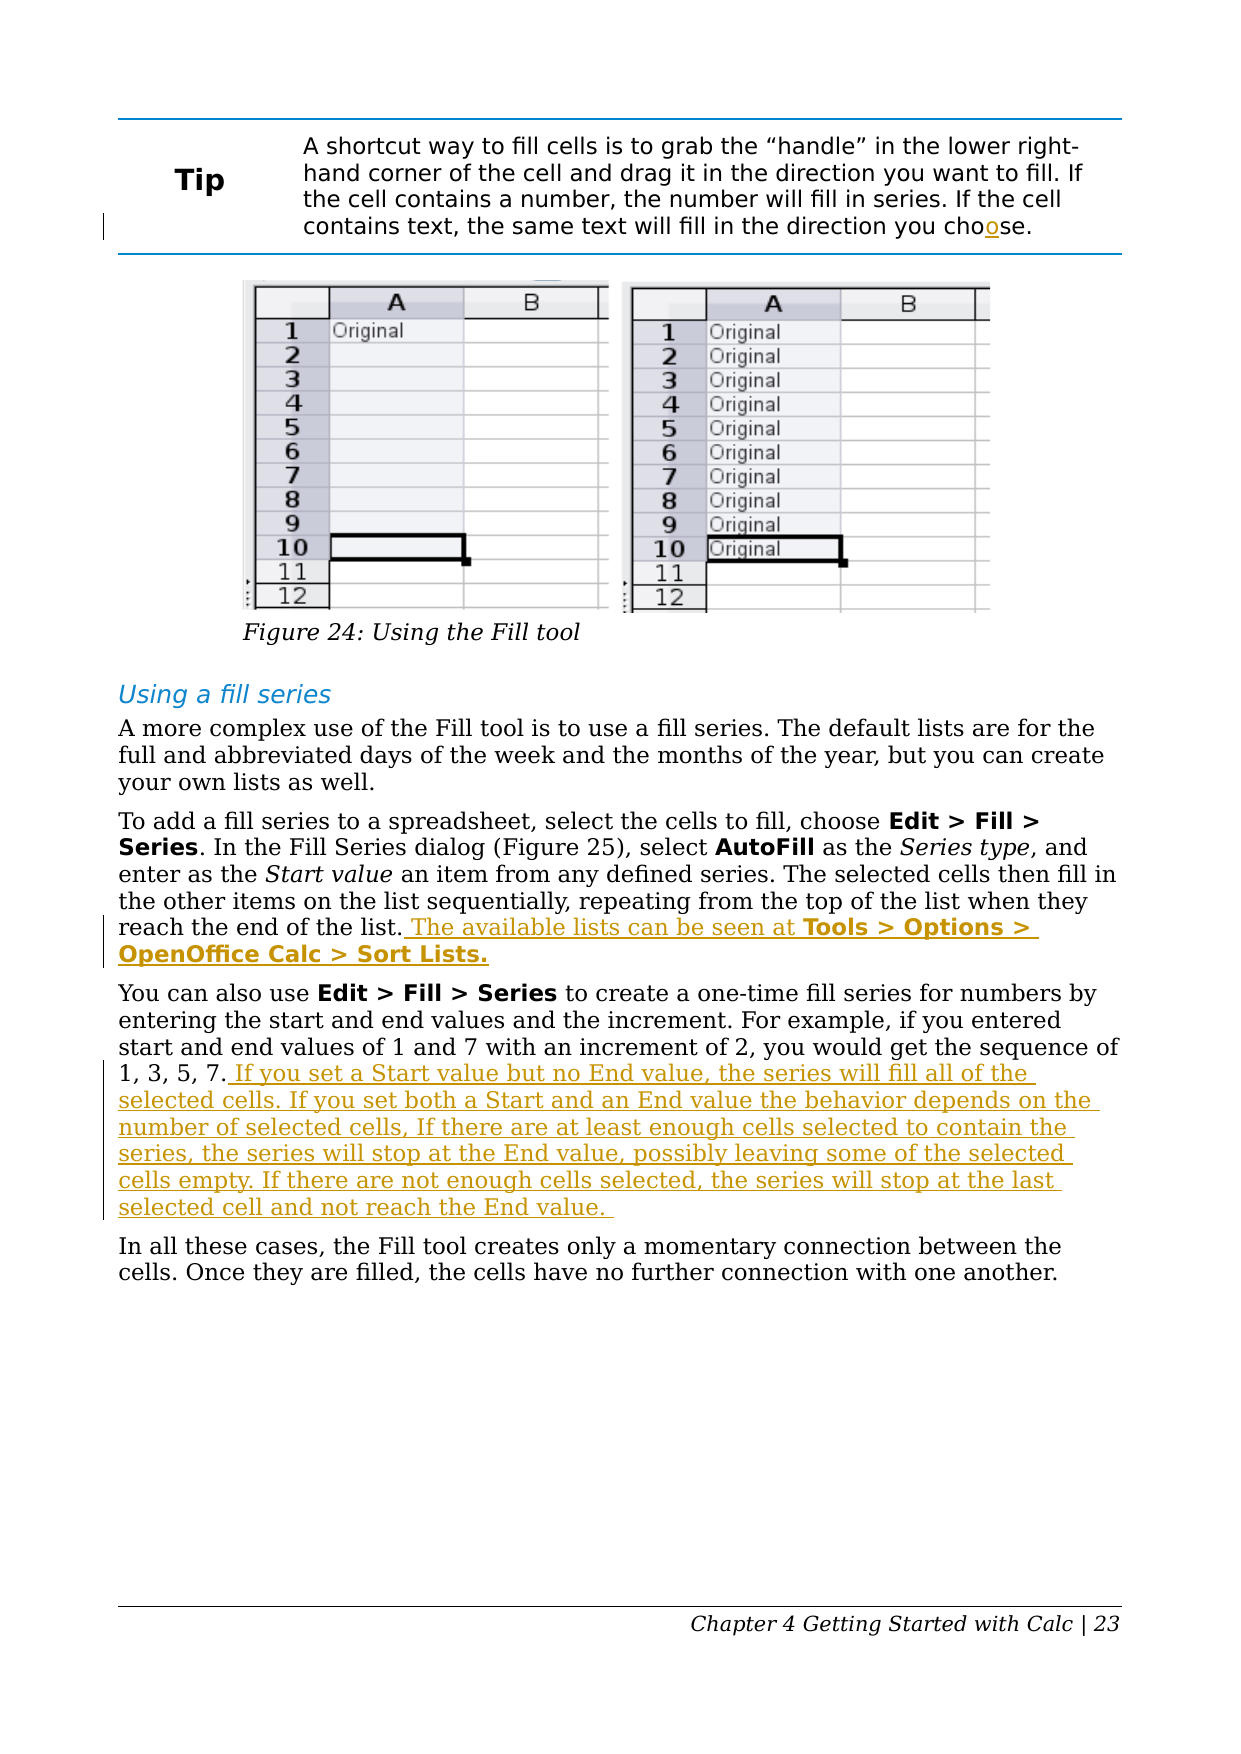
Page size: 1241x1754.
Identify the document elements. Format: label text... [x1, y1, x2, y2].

picture [242, 280, 991, 613]
text To add a fill series to a spreadsheet, select the cells to fill, choose Edit > Fill > Series. In the Fill Series dialog (Figure 25), select AutoFill as the Series type, and enter as the Start value an item from any defined series. The selected cells then fill in the other items on the list sequentially, repeating from the top of the list when they reach the end of the list. The available lists can be seen at Tools > Options > OpenOffice Calc > Sort Lists. [118, 808, 1122, 968]
table_header Tip [118, 120, 281, 253]
table_header A shortcut way to fill cells is to grab the “handle” in the lower right-hand corner of the cell and drag it in the direction you want to fill. If the cell contains a number, the number will fill in series. If the cell contains text, the same text will fill in the direction you choose. [281, 120, 1122, 253]
text You can also use Edit > Fill > Series to create a one-time fill series for numbers by entering the start and end values and the increment. For example, if you entered start and end values of 1 and 7 with an increment of 2, you would get the sequence of 1, 3, 5, 7. If you set a Start value but no End value, the series will fill all of the selected cells. If you set both a Start and an End value the behavior depends on the number of selected cells, If there are at least enough cells selected to contain the series, the series will stop at the End value, possibly leaving some of the selected cells empty. If there are not enough cells selected, the series will stop at the last selected cell and not reach the End value. [118, 980, 1122, 1220]
subtitle Using a fill series [118, 680, 1122, 709]
text A more complex use of the Fill tool is to use a fill series. The default lists are for the full and abbreviated days of the week and the months of the year, but you can create your own lists as well. [118, 715, 1122, 795]
text In all these cases, the Fill tool creates only a momentary connection between the cells. Once they are filled, the cells have no further connection with one another. [118, 1233, 1122, 1286]
text Figure 24: Using the Fill tool [243, 619, 990, 646]
